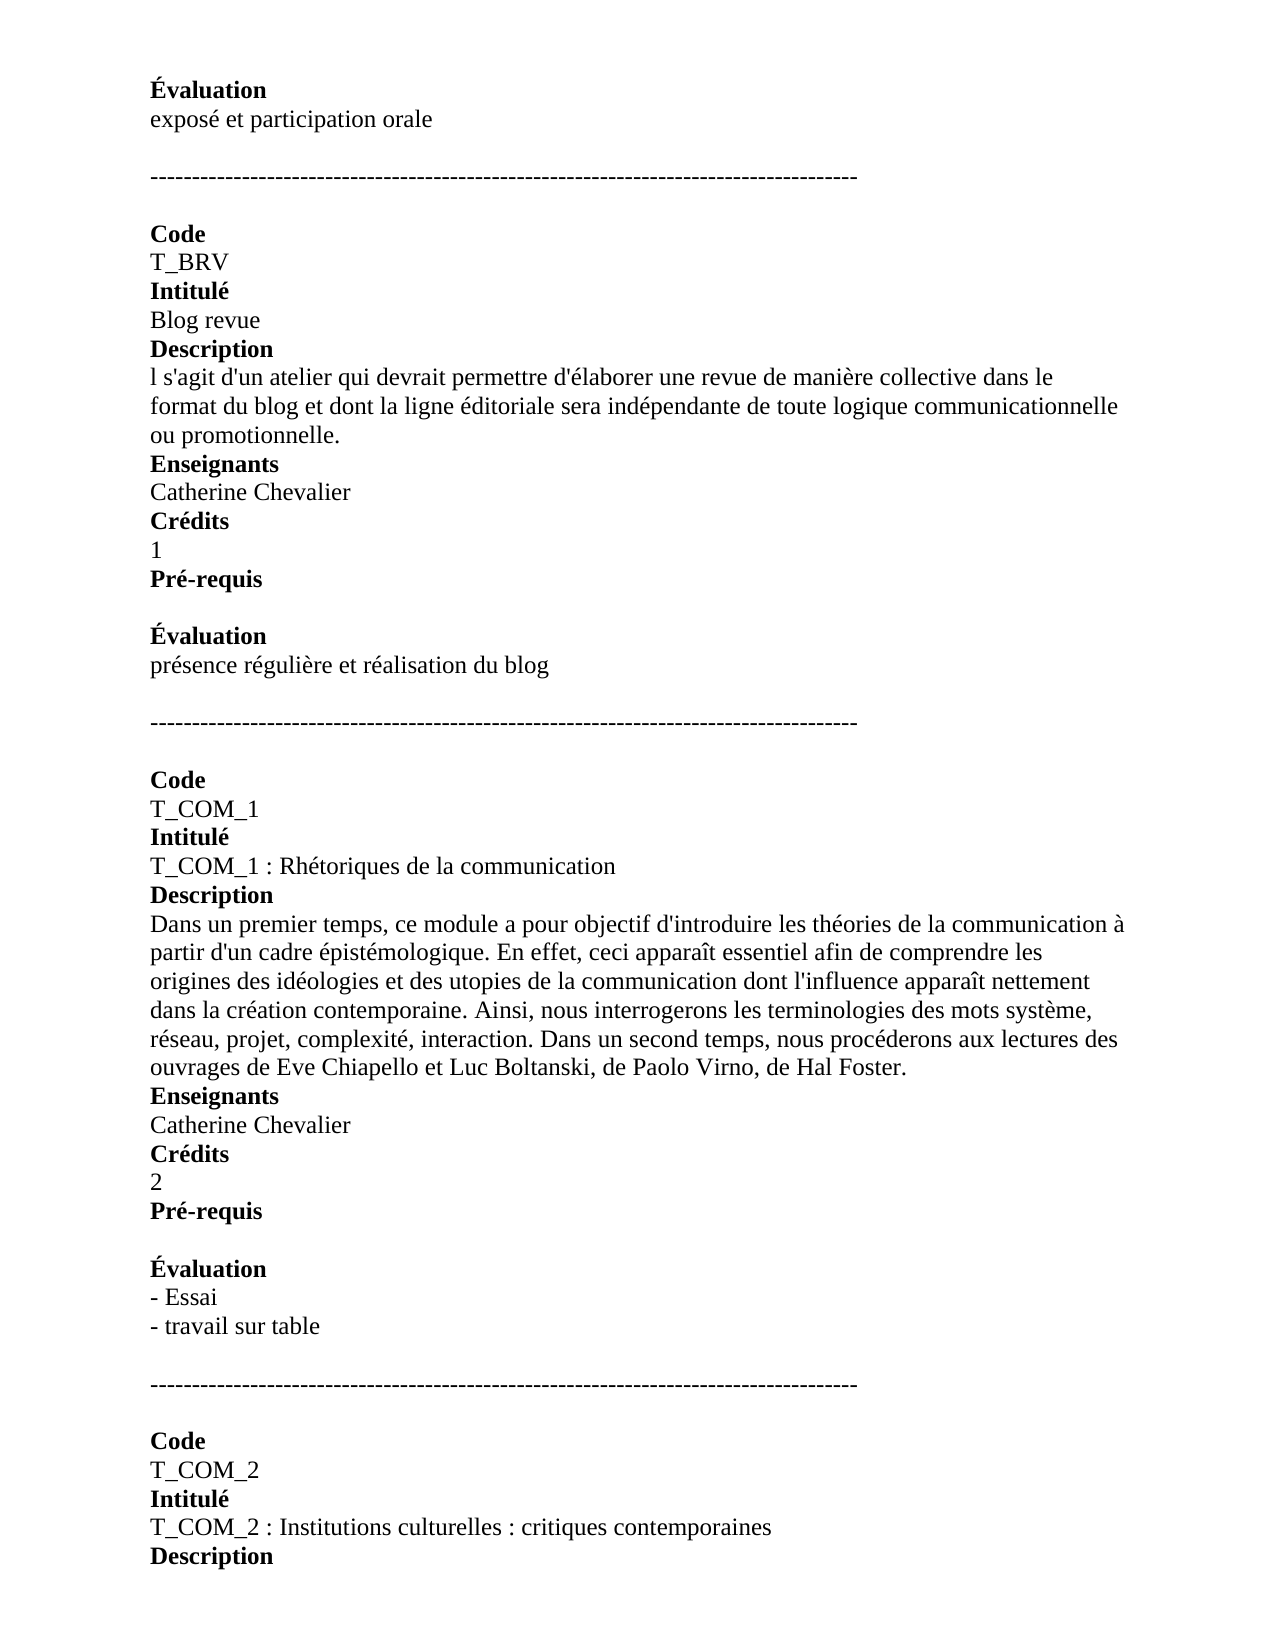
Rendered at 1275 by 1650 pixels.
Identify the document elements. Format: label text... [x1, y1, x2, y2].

text Description [150, 880, 1125, 909]
text Enseignants [150, 449, 1125, 477]
text T_BRV [150, 247, 1125, 276]
text Description [150, 1541, 1125, 1570]
text T_COM_2 [150, 1455, 1125, 1484]
text 1 [150, 535, 1125, 564]
text 2 [150, 1167, 1125, 1196]
text ------------------------------------------------------------------------------------- [150, 1369, 1125, 1397]
text Intitulé [150, 276, 1125, 305]
text Évaluation [150, 1254, 1125, 1282]
text ------------------------------------------------------------------------------------- [150, 161, 1125, 190]
text Code [150, 1426, 1125, 1455]
text Évaluation [150, 75, 1125, 104]
text Catherine Chevalier [150, 1110, 1125, 1139]
text Pré-requis [150, 564, 1125, 592]
text T_COM_2 : Institutions culturelles : critiques contemporaines [150, 1512, 1125, 1541]
text Code [150, 765, 1125, 794]
text Catherine Chevalier [150, 477, 1125, 506]
text exposé et participation orale [150, 104, 1125, 132]
text Intitulé [150, 1484, 1125, 1512]
text présence régulière et réalisation du blog [150, 650, 1125, 679]
text Enseignants [150, 1081, 1125, 1110]
text Code [150, 219, 1125, 247]
text Crédits [150, 506, 1125, 535]
text T_COM_1 : Rhétoriques de la communication [150, 851, 1125, 880]
text T_COM_1 [150, 794, 1125, 822]
text - Essai - travail sur table [150, 1282, 1125, 1340]
text Intitulé [150, 822, 1125, 851]
text l s'agit d'un atelier qui devrait permettre d'élaborer une revue de manière collective dans le format du blog et dont la ligne éditoriale sera indépendante de toute logique communicationnelle ou promotionnelle. [150, 362, 1125, 449]
text Crédits [150, 1139, 1125, 1167]
text Évaluation [150, 621, 1125, 650]
text Dans un premier temps, ce module a pour objectif d'introduire les théories de la communication à partir d'un cadre épistémologique. En effet, ceci apparaît essentiel afin de comprendre les origines des idéologies et des utopies de la communication dont l'influence apparaît nettement dans la création contemporaine. Ainsi, nous interrogerons les terminologies des mots système, réseau, projet, complexité, interaction. Dans un second temps, nous procéderons aux lectures des ouvrages de Eve Chiapello et Luc Boltanski, de Paolo Virno, de Hal Foster. [150, 909, 1125, 1081]
text Pré-requis [150, 1196, 1125, 1225]
text ------------------------------------------------------------------------------------- [150, 707, 1125, 736]
text Description [150, 334, 1125, 362]
text Blog revue [150, 305, 1125, 334]
